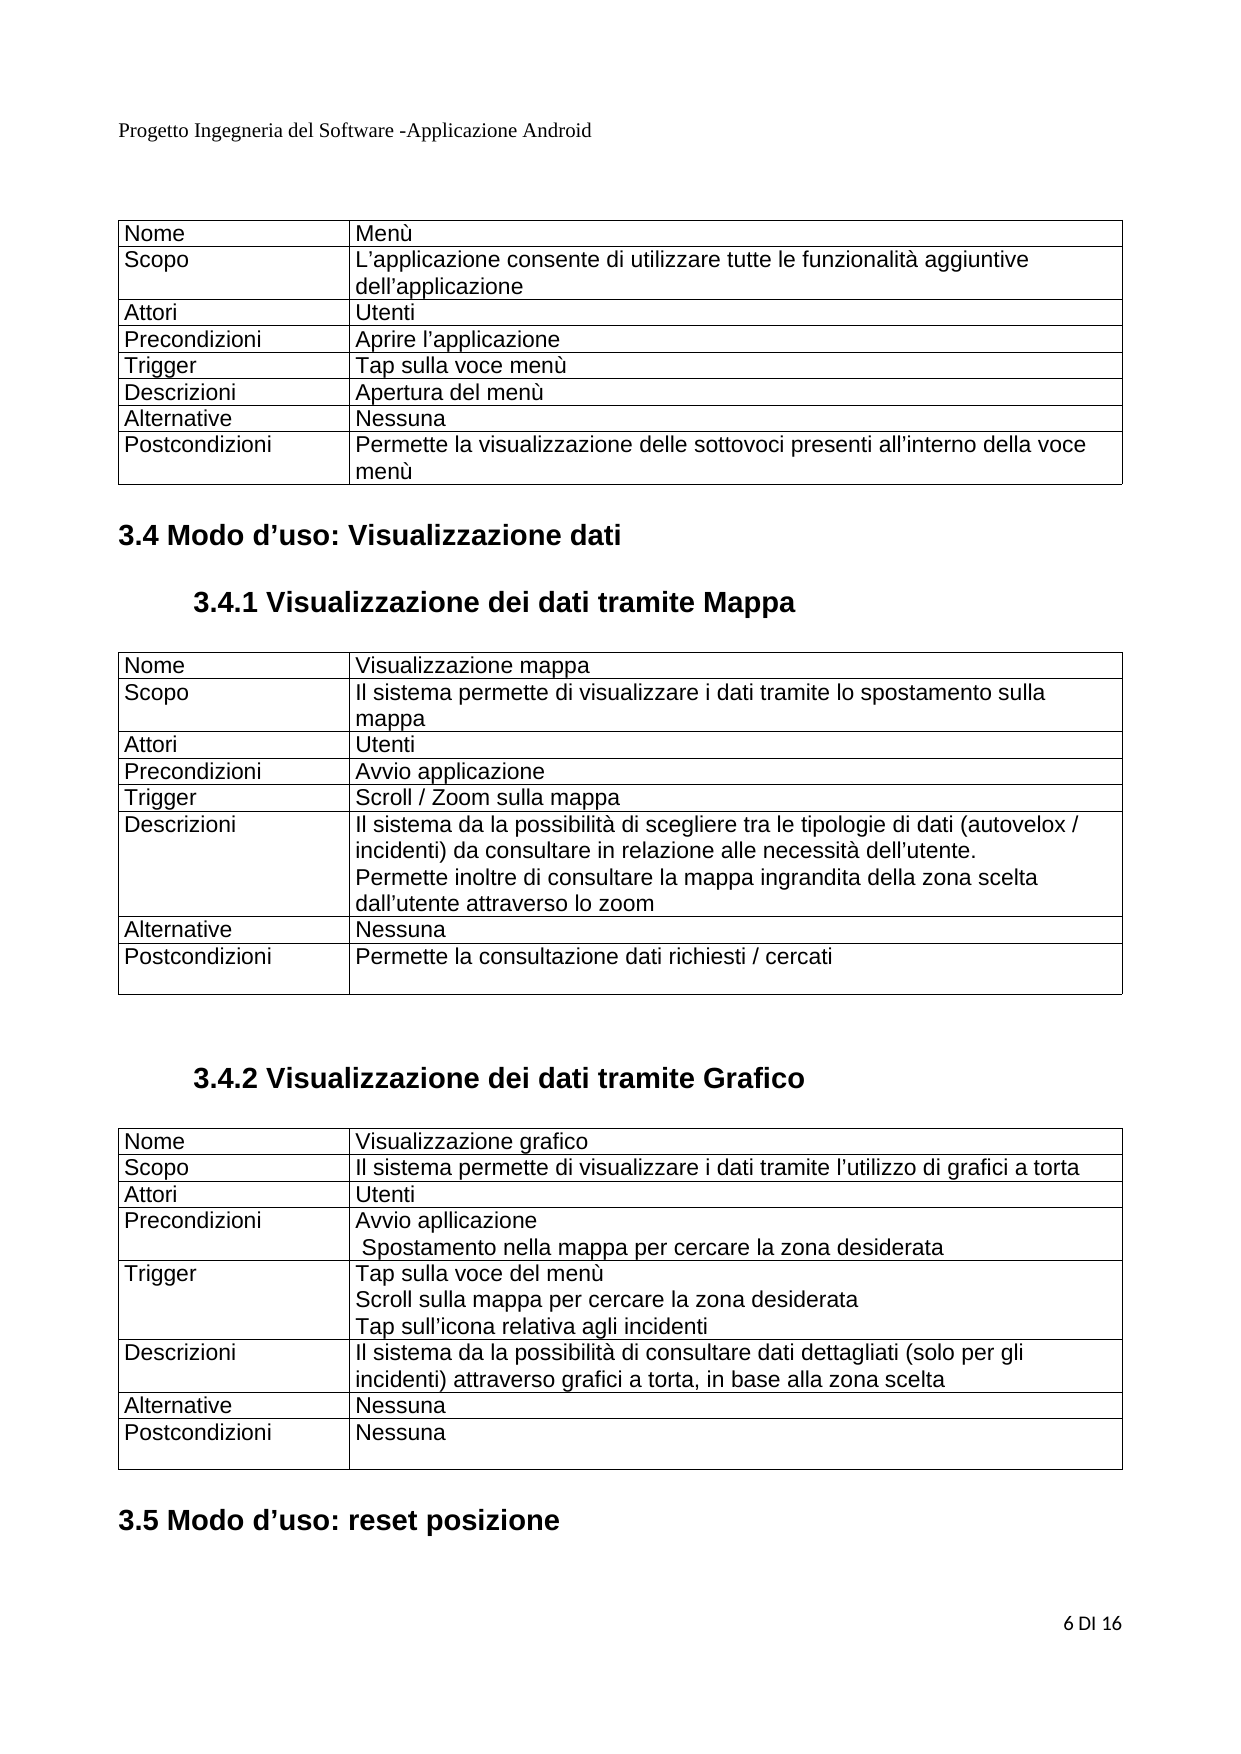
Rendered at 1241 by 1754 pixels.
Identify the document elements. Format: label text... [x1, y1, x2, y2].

table_cell Nessuna [350, 917, 1122, 943]
table_cell Postcondizioni [119, 944, 349, 994]
table_cell L’applicazione consente di utilizzare tutte le funzionalità aggiuntive dell’applicazione [350, 247, 1122, 299]
table_header Visualizzazione grafico [350, 1129, 1122, 1154]
table_cell Descrizioni [119, 812, 349, 916]
subtitle 3.4.1 Visualizzazione dei dati tramite Mappa [118, 585, 1122, 618]
table_cell Attori [119, 300, 349, 325]
table_cell Precondizioni [119, 759, 349, 784]
table_cell Scopo [119, 1155, 349, 1181]
table_header Nome [119, 1129, 349, 1154]
table_cell Utenti [350, 300, 1122, 325]
table_cell Avvio apllicazione Spostamento nella mappa per cercare la zona desiderata [350, 1208, 1122, 1260]
table_cell Il sistema da la possibilità di scegliere tra le tipologie di dati (autovelox / incidenti) da consultare in relazione alle necessità dell’utente. Permette inoltre di consultare la mappa ingrandita della zona scelta dall’utente attraverso lo zoom [350, 812, 1122, 916]
table_cell Avvio applicazione [350, 759, 1122, 784]
table_cell Permette la visualizzazione delle sottovoci presenti all’interno della voce menù [350, 432, 1122, 484]
table_cell Il sistema da la possibilità di consultare dati dettagliati (solo per gli incidenti) attraverso grafici a torta, in base alla zona scelta [350, 1340, 1122, 1392]
subtitle 3.4 Modo d’uso: Visualizzazione dati [118, 518, 1122, 551]
subtitle 3.4.2 Visualizzazione dei dati tramite Grafico [118, 1061, 1122, 1094]
table_header Nome [119, 221, 349, 246]
subtitle 3.5 Modo d’uso: reset posizione [118, 1503, 1122, 1537]
table_cell Trigger [119, 1261, 349, 1339]
table_cell Alternative [119, 917, 349, 943]
table_cell Scopo [119, 679, 349, 731]
table_cell Aprire l’applicazione [350, 326, 1122, 352]
table_cell Descrizioni [119, 1340, 349, 1392]
table_cell Utenti [350, 1182, 1122, 1207]
table_cell Precondizioni [119, 326, 349, 352]
table_cell Trigger [119, 353, 349, 378]
table_cell Precondizioni [119, 1208, 349, 1260]
table_cell Tap sulla voce del menù Scroll sulla mappa per cercare la zona desiderata Tap sull’icona relativa agli incidenti [350, 1261, 1122, 1339]
table_header Visualizzazione mappa [350, 653, 1122, 678]
table_cell Nessuna [350, 406, 1122, 431]
table_cell Postcondizioni [119, 432, 349, 484]
table_header Menù [350, 221, 1122, 246]
table_header Nome [119, 653, 349, 678]
table_cell Tap sulla voce menù [350, 353, 1122, 378]
table_cell Nessuna [350, 1419, 1122, 1469]
table_cell Scopo [119, 247, 349, 299]
table_cell Permette la consultazione dati richiesti / cercati [350, 944, 1122, 994]
table_cell Nessuna [350, 1393, 1122, 1418]
table_cell Apertura del menù [350, 379, 1122, 405]
table_cell Attori [119, 732, 349, 758]
table_cell Trigger [119, 785, 349, 811]
table_cell Postcondizioni [119, 1419, 349, 1469]
table_cell Alternative [119, 406, 349, 431]
table_cell Scroll / Zoom sulla mappa [350, 785, 1122, 811]
table_cell Alternative [119, 1393, 349, 1418]
table_cell Utenti [350, 732, 1122, 758]
table_cell Attori [119, 1182, 349, 1207]
table_cell Il sistema permette di visualizzare i dati tramite l’utilizzo di grafici a torta [350, 1155, 1122, 1181]
table_cell Descrizioni [119, 379, 349, 405]
table_cell Il sistema permette di visualizzare i dati tramite lo spostamento sulla mappa [350, 679, 1122, 731]
